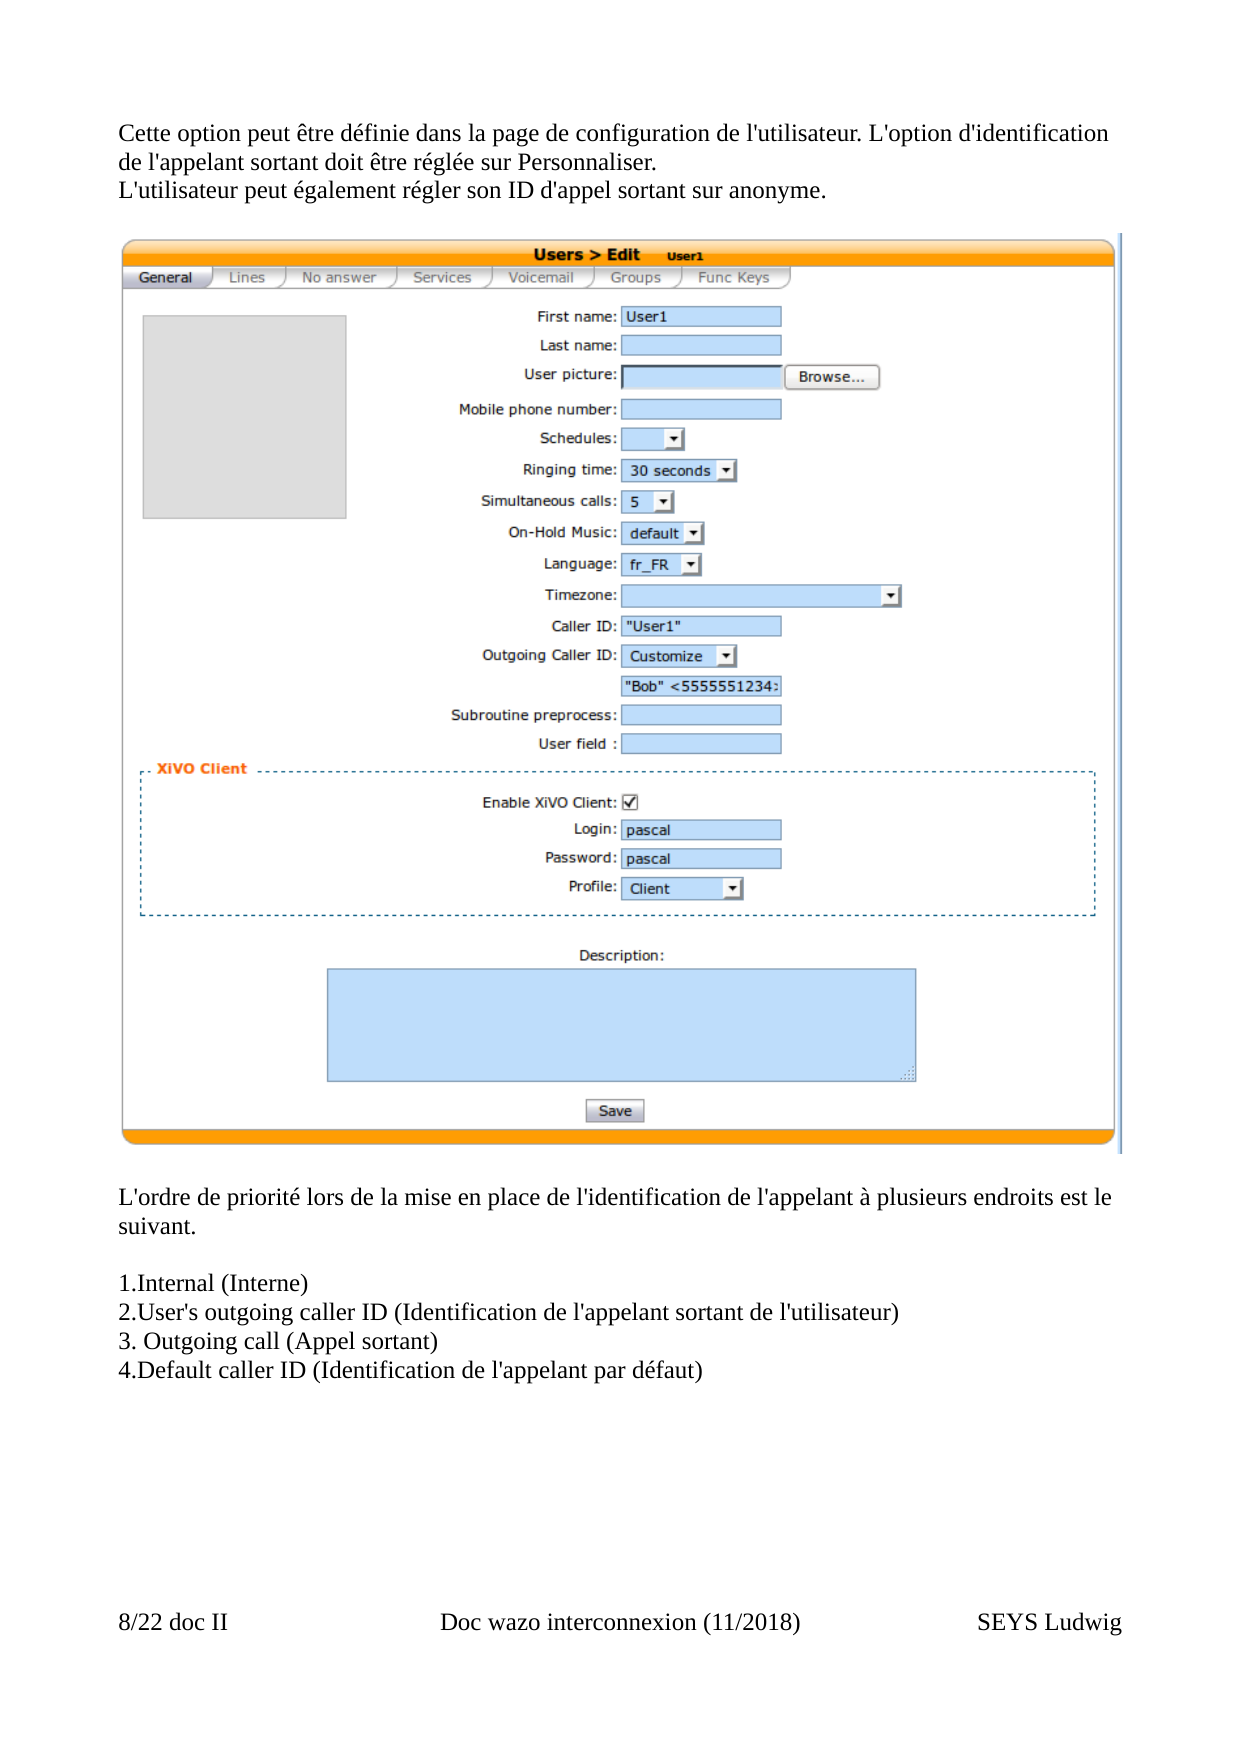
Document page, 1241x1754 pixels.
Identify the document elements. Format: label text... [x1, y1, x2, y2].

text 2.User's outgoing caller ID (Identification de l'appelant sortant de l'utilisateur) [118, 1297, 1122, 1326]
text 4.Default caller ID (Identification de l'appelant par défaut) [118, 1355, 1122, 1383]
picture [118, 233, 1123, 1154]
text Cette option peut être définie dans la page de configuration de l'utilisateur. L'option d'identification de l'appelant sortant doit être réglée sur Personnaliser. [118, 118, 1122, 176]
text 3. Outgoing call (Appel sortant) [118, 1326, 1122, 1355]
text L'ordre de priorité lors de la mise en place de l'identification de l'appelant à plusieurs endroits est le suivant. [118, 1182, 1122, 1240]
text 1.Internal (Interne) [118, 1268, 1122, 1297]
text L'utilisateur peut également régler son ID d'appel sortant sur anonyme. [118, 176, 1122, 204]
